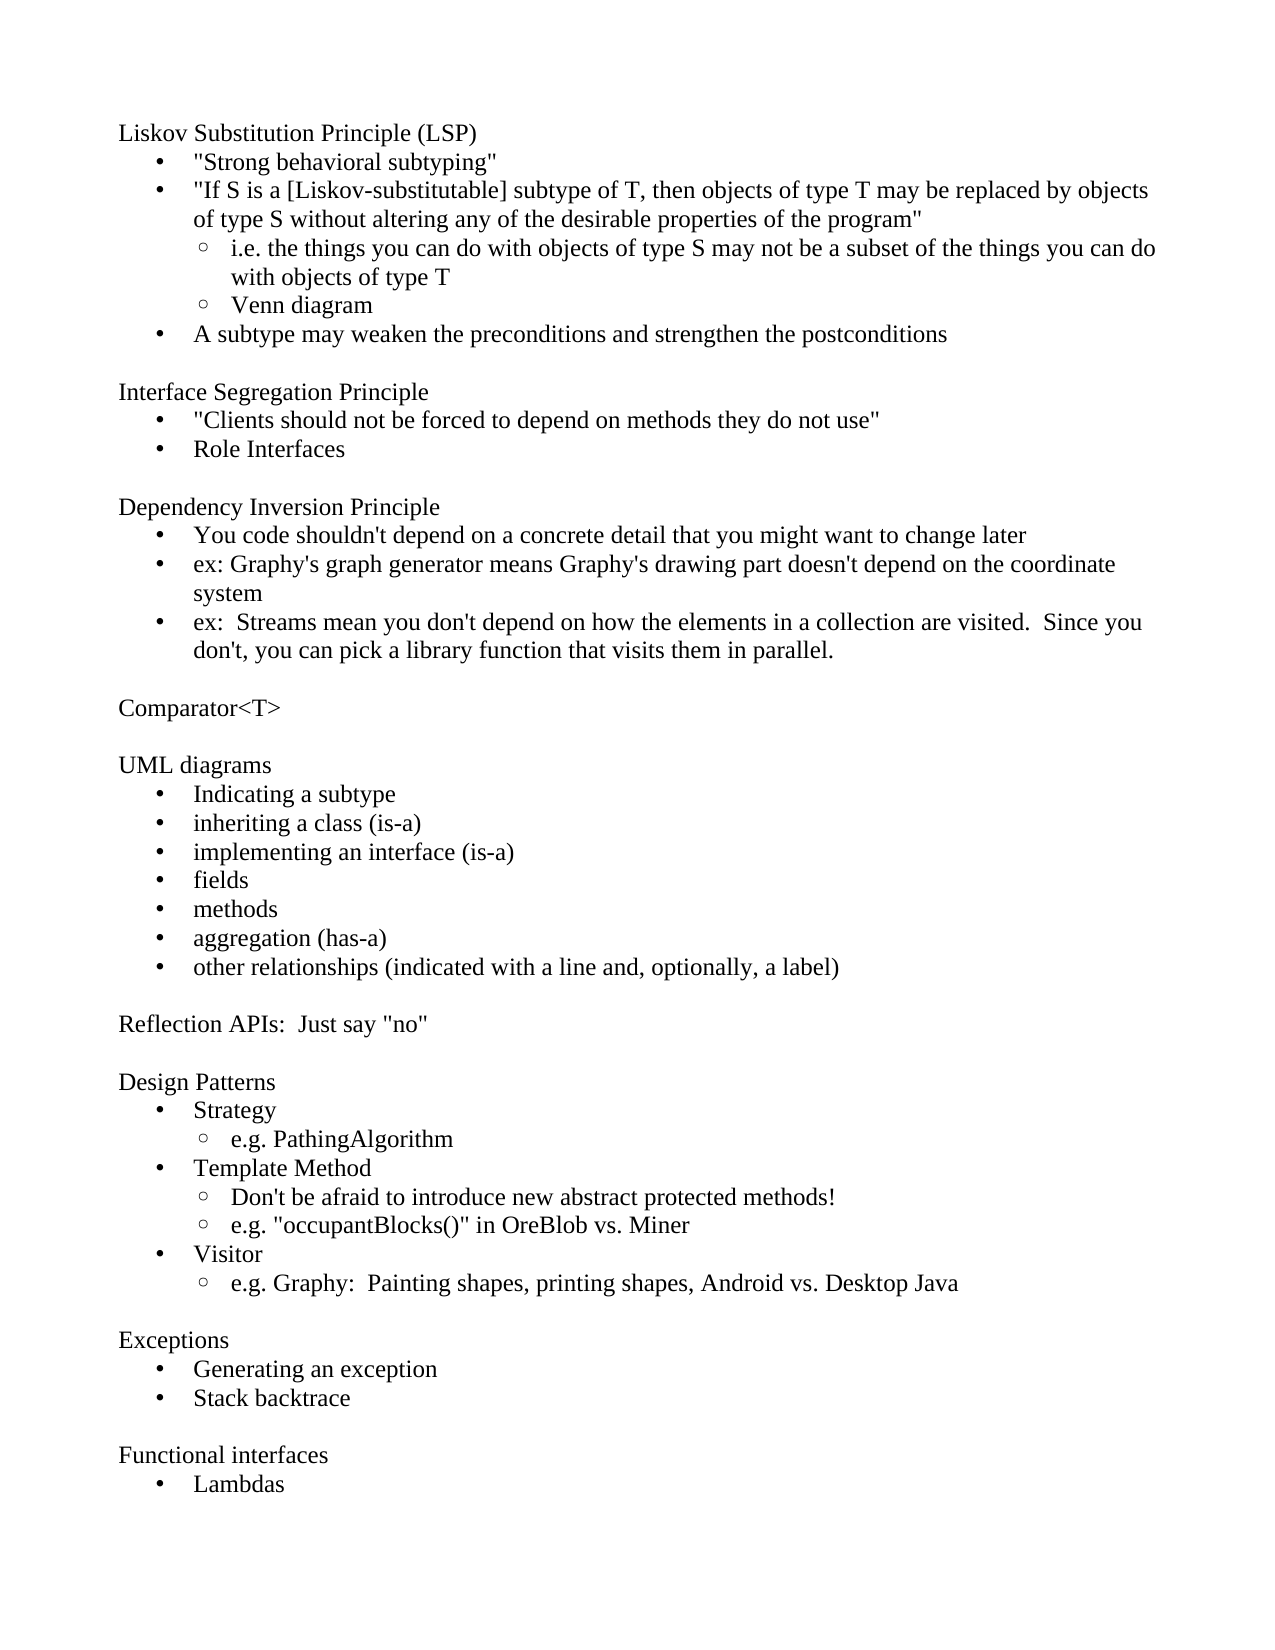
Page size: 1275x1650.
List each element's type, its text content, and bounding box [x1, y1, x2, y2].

list e.g. Graphy: Painting shapes, printing shapes, Android vs. Desktop Java [193, 1268, 1157, 1297]
list "Clients should not be forced to depend on methods they do not use" [156, 406, 1157, 434]
list A subtype may weaken the preconditions and strengthen the postconditions [156, 319, 1157, 348]
list Venn diagram [193, 291, 1157, 319]
list fields [156, 866, 1157, 894]
list Visitor [156, 1239, 1157, 1268]
text Interface Segregation Principle [118, 377, 1157, 406]
text Functional interfaces [118, 1441, 1157, 1469]
text Design Patterns [118, 1067, 1157, 1096]
text Exceptions [118, 1326, 1157, 1354]
list Template Method [156, 1153, 1157, 1182]
list ex: Streams mean you don't depend on how the elements in a collection are visited. Since you don't, you can pick a library function that visits them in parallel. [156, 607, 1157, 664]
list e.g. PathingAlgorithm [193, 1124, 1157, 1153]
list aggregation (has-a) [156, 923, 1157, 952]
list "Strong behavioral subtyping" [156, 147, 1157, 176]
text Comparator<T> [118, 693, 1157, 722]
list e.g. "occupantBlocks()" in OreBlob vs. Miner [193, 1211, 1157, 1239]
list methods [156, 894, 1157, 923]
list inheriting a class (is-a) [156, 808, 1157, 837]
list Indicating a subtype [156, 779, 1157, 808]
list Role Interfaces [156, 434, 1157, 463]
list i.e. the things you can do with objects of type S may not be a subset of the things you can do with objects of type T [193, 233, 1157, 291]
list implementing an interface (is-a) [156, 837, 1157, 866]
list Don't be afraid to introduce new abstract protected methods! [193, 1182, 1157, 1211]
list Strategy [156, 1096, 1157, 1124]
list You code shouldn't depend on a concrete detail that you might want to change later [156, 521, 1157, 549]
text UML diagrams [118, 751, 1157, 779]
list Lambdas [156, 1469, 1157, 1498]
list Stack backtrace [156, 1383, 1157, 1412]
text Reflection APIs: Just say "no" [118, 1009, 1157, 1038]
list "If S is a [Liskov-substitutable] subtype of T, then objects of type T may be replaced by objects of type S without altering any of the desirable properties of the program" [156, 176, 1157, 233]
list other relationships (indicated with a line and, optionally, a label) [156, 952, 1157, 981]
list ex: Graphy's graph generator means Graphy's drawing part doesn't depend on the coordinate system [156, 549, 1157, 607]
list Generating an exception [156, 1354, 1157, 1383]
text Dependency Inversion Principle [118, 492, 1157, 521]
text Liskov Substitution Principle (LSP) [118, 118, 1157, 147]
